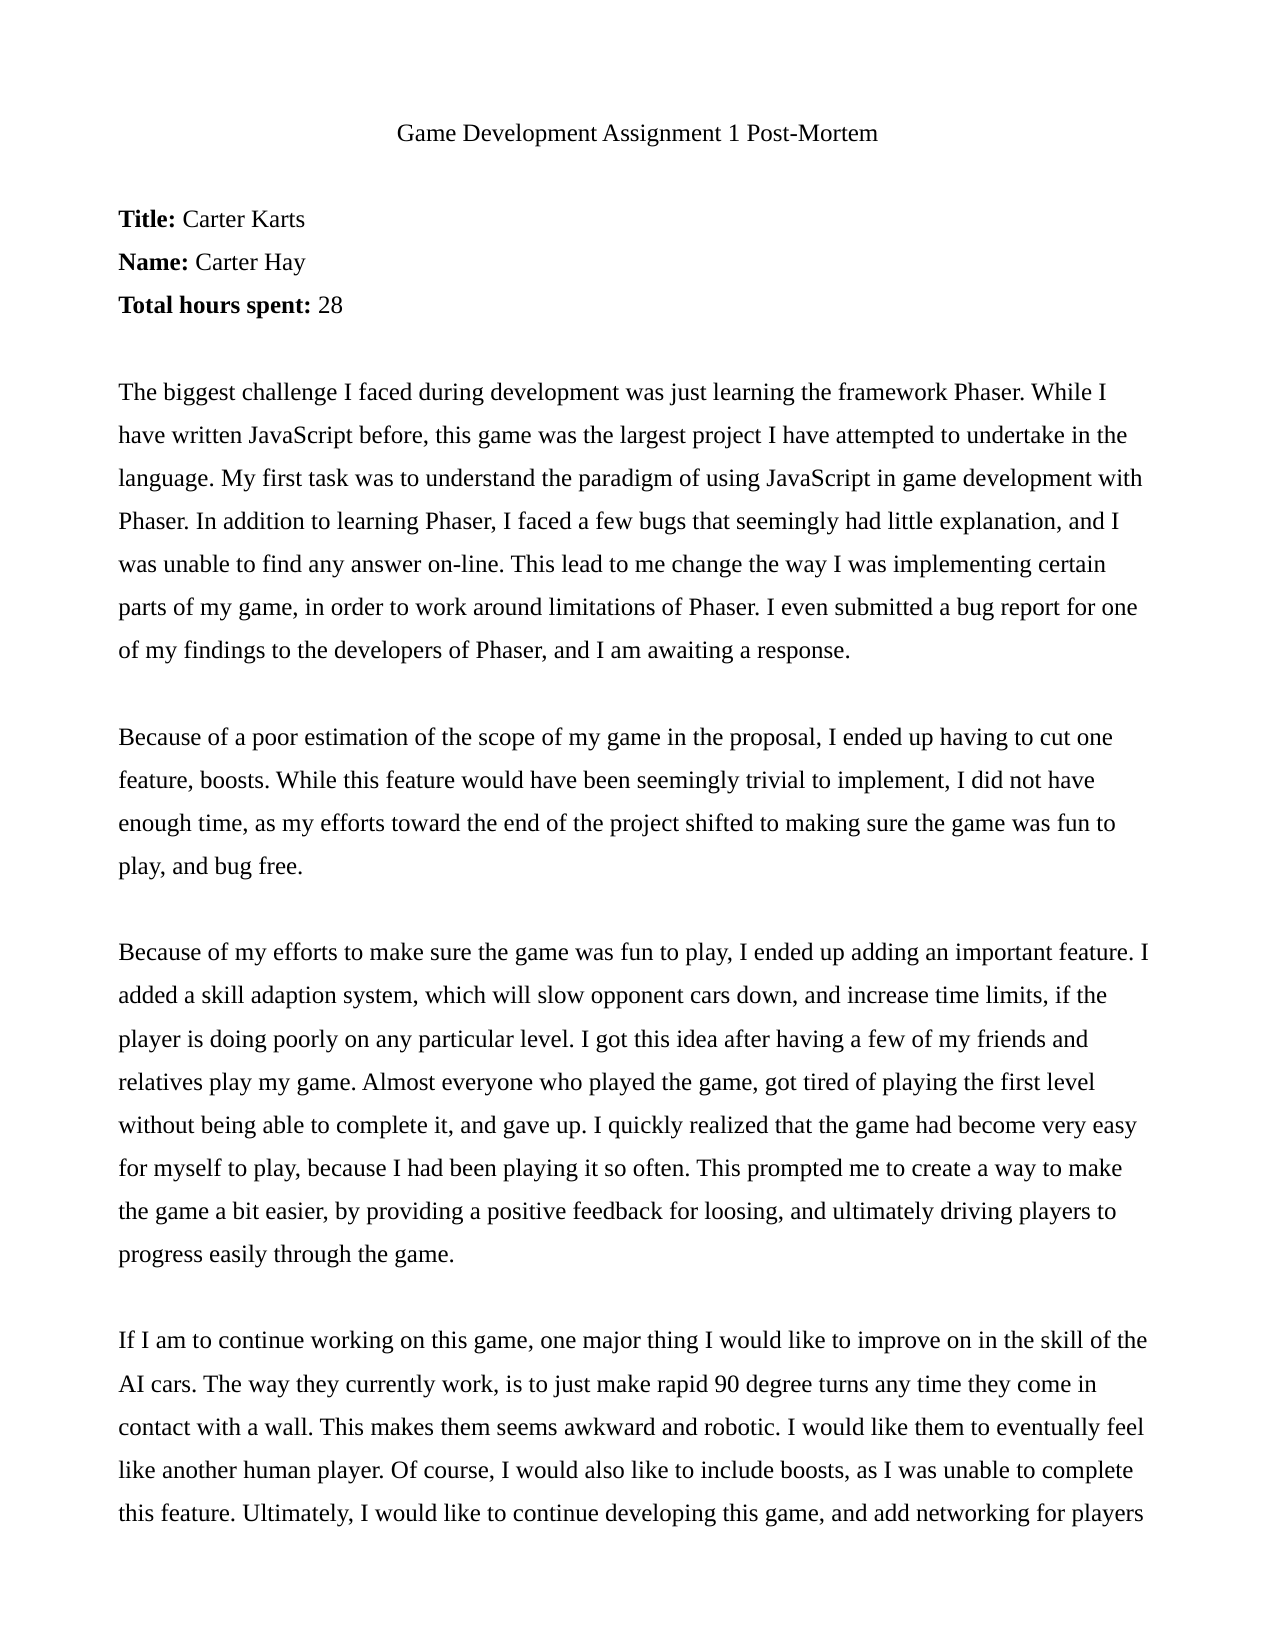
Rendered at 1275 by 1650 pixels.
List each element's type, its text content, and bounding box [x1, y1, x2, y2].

text Because of my efforts to make sure the game was fun to play, I ended up adding an important feature. I added a skill adaption system, which will slow opponent cars down, and increase time limits, if the player is doing poorly on any particular level. I got this idea after having a few of my friends and relatives play my game. Almost everyone who played the game, got tired of playing the first level without being able to complete it, and gave up. I quickly realized that the game had become very easy for myself to play, because I had been playing it so often. This prompted me to create a way to make the game a bit easier, by providing a positive feedback for loosing, and ultimately driving players to progress easily through the game. [118, 937, 1157, 1268]
text The biggest challenge I faced during development was just learning the framework Phaser. While I have written JavaScript before, this game was the largest project I have attempted to undertake in the language. My first task was to understand the paradigm of using JavaScript in game development with Phaser. In addition to learning Phaser, I faced a few bugs that seemingly had little explanation, and I was unable to find any answer on-line. This lead to me change the way I was implementing certain parts of my game, in order to work around limitations of Phaser. I even submitted a bug report for one of my findings to the developers of Phaser, and I am awaiting a response. [118, 377, 1157, 664]
text Title: Carter Karts [118, 204, 1157, 233]
text Total hours spent: 28 [118, 291, 1157, 319]
text Game Development Assignment 1 Post-Mortem [118, 118, 1157, 147]
text If I am to continue working on this game, one major thing I would like to improve on in the skill of the AI cars. The way they currently work, is to just make rapid 90 degree turns any time they come in contact with a wall. This makes them seems awkward and robotic. I would like them to eventually feel like another human player. Of course, I would also like to include boosts, as I was unable to complete this feature. Ultimately, I would like to continue developing this game, and add networking for players [118, 1326, 1157, 1527]
text Because of a poor estimation of the scope of my game in the proposal, I ended up having to cut one feature, boosts. While this feature would have been seemingly trivial to implement, I did not have enough time, as my efforts toward the end of the project shifted to making sure the game was fun to play, and bug free. [118, 722, 1157, 880]
text Name: Carter Hay [118, 247, 1157, 276]
